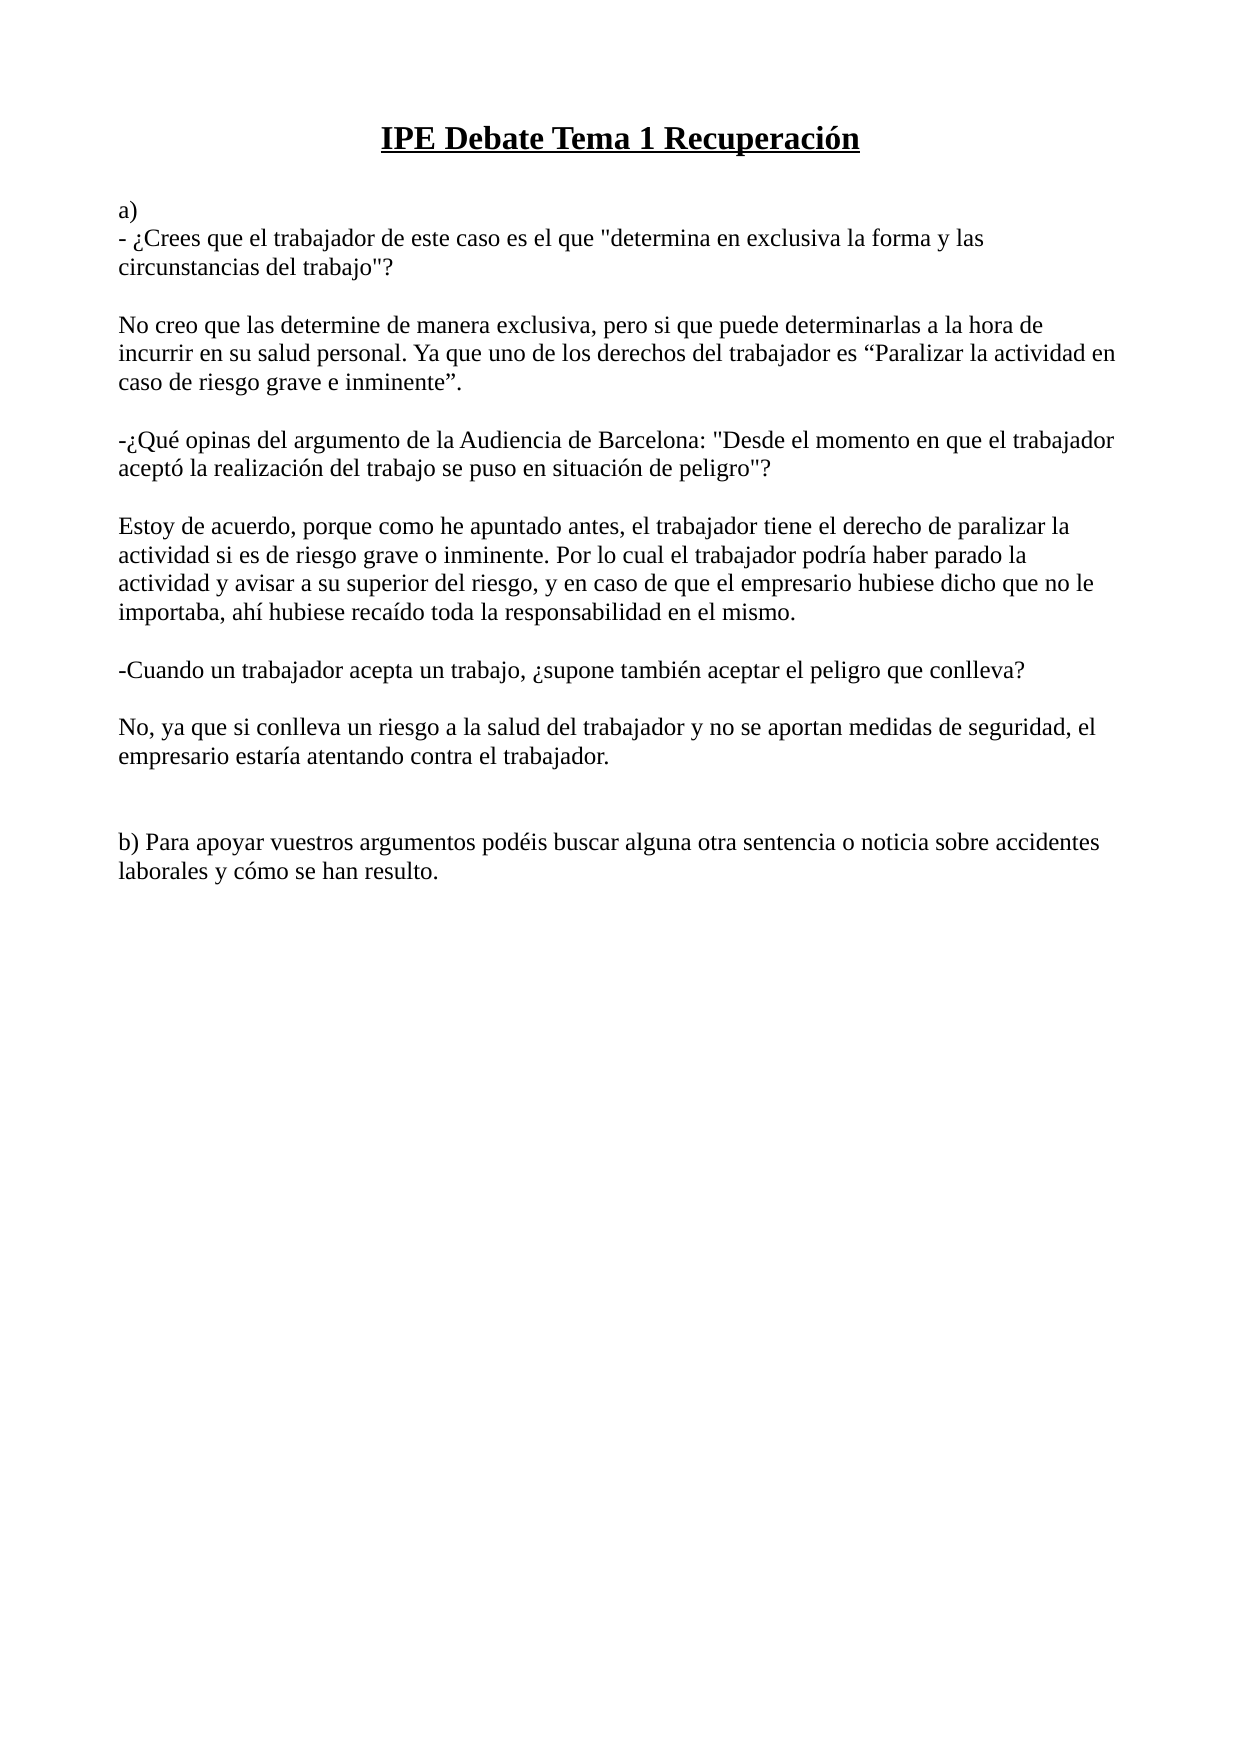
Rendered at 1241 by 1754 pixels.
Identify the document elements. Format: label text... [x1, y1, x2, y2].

text Estoy de acuerdo, porque como he apuntado antes, el trabajador tiene el derecho de paralizar la actividad si es de riesgo grave o inminente. Por lo cual el trabajador podría haber parado la actividad y avisar a su superior del riesgo, y en caso de que el empresario hubiese dicho que no le importaba, ahí hubiese recaído toda la responsabilidad en el mismo. [118, 511, 1122, 626]
text -Cuando un trabajador acepta un trabajo, ¿supone también aceptar el peligro que conlleva? [118, 655, 1122, 683]
text -¿Qué opinas del argumento de la Audiencia de Barcelona: "Desde el momento en que el trabajador aceptó la realización del trabajo se puso en situación de peligro"? [118, 425, 1122, 482]
text b) Para apoyar vuestros argumentos podéis buscar alguna otra sentencia o noticia sobre accidentes laborales y cómo se han resulto. [118, 827, 1122, 885]
text No creo que las determine de manera exclusiva, pero si que puede determinarlas a la hora de incurrir en su salud personal. Ya que uno de los derechos del trabajador es “Paralizar la actividad en caso de riesgo grave e inminente”. [118, 310, 1122, 396]
text No, ya que si conlleva un riesgo a la salud del trabajador y no se aportan medidas de seguridad, el empresario estaría atentando contra el trabajador. [118, 712, 1122, 770]
text IPE Debate Tema 1 Recuperación [118, 118, 1122, 156]
text - ¿Crees que el trabajador de este caso es el que "determina en exclusiva la forma y las circunstancias del trabajo"? [118, 223, 1122, 281]
text a) [118, 195, 1122, 223]
